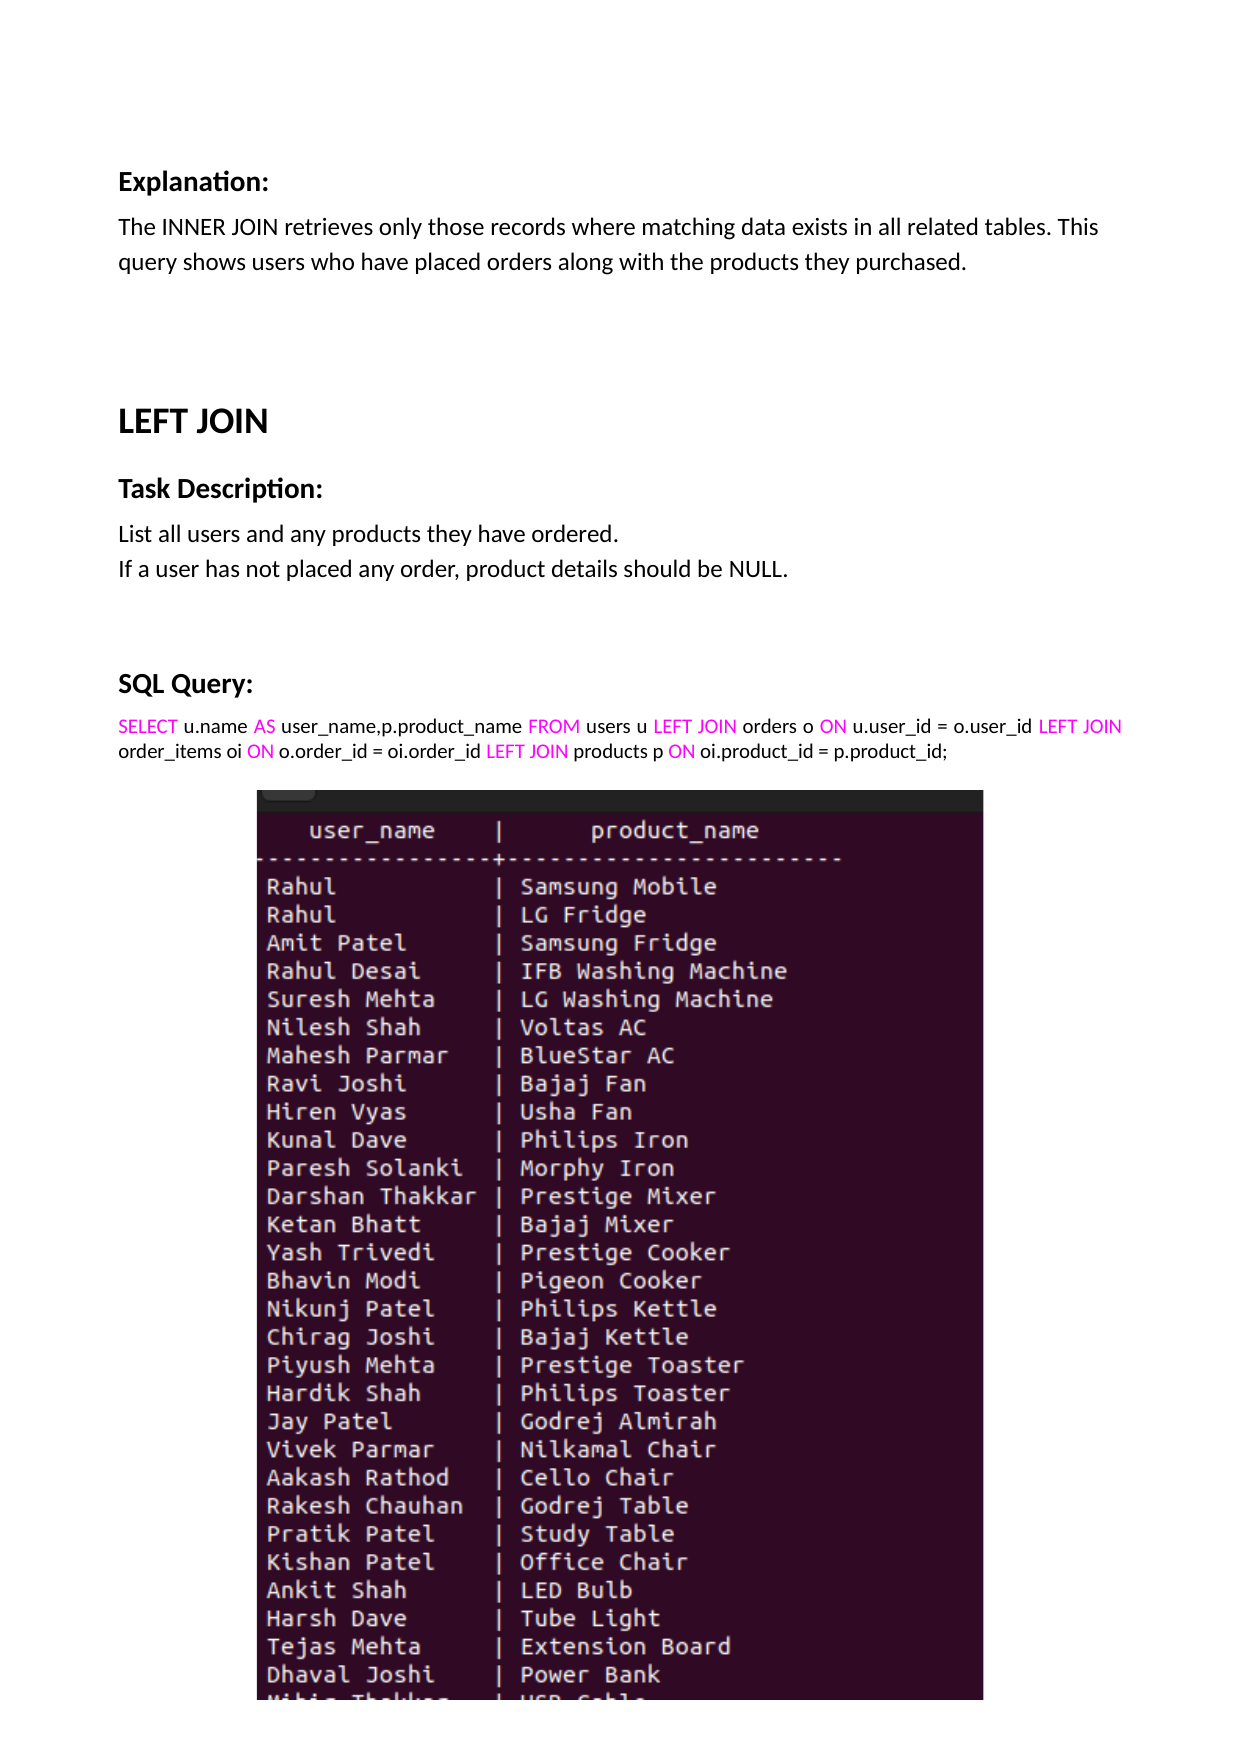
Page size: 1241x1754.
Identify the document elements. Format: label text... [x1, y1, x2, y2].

text The INNER JOIN retrieves only those records where matching data exists in all related tables. This query shows users who have placed orders along with the products they purchased. [118, 211, 1122, 277]
picture [256, 790, 984, 1700]
subtitle LEFT JOIN [118, 397, 1122, 443]
subtitle Task Description: [118, 470, 1122, 505]
text SELECT u.name AS user_name,p.product_name FROM users u LEFT JOIN orders o ON u.user_id = o.user_id LEFT JOIN order_items oi ON o.order_id = oi.order_id LEFT JOIN products p ON oi.product_id = p.product_id; [118, 713, 1122, 764]
subtitle SQL Query: [118, 665, 1122, 700]
subtitle Explanation: [118, 163, 1122, 199]
text List all users and any products they have ordered. If a user has not placed any order, product details should be NULL. [118, 518, 1122, 583]
